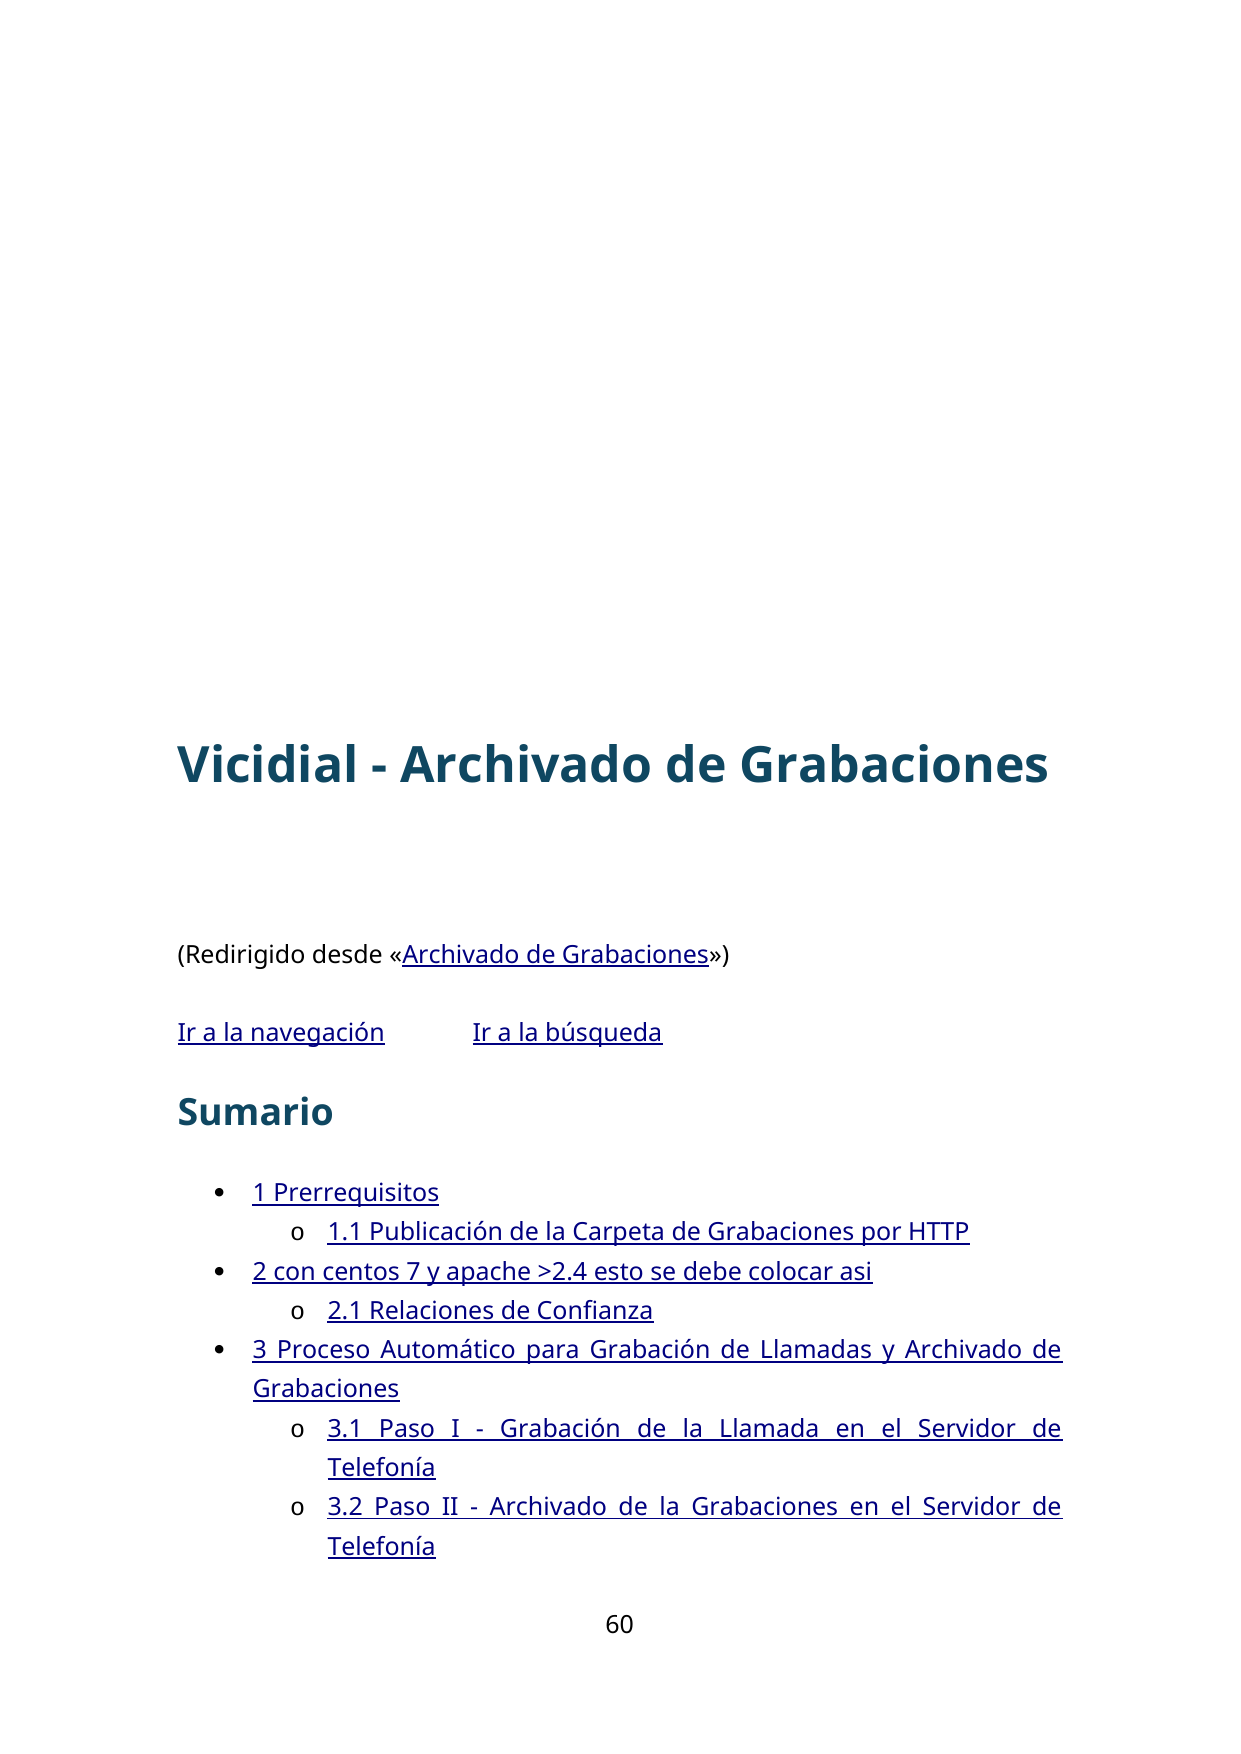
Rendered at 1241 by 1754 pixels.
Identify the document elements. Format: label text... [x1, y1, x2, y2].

list 1 Prerrequisitos [215, 1175, 1063, 1209]
subtitle Vicidial - Archivado de Grabaciones [177, 729, 1063, 798]
list 3 Proceso Automático para Grabación de Llamadas y Archivado de Grabaciones [215, 1332, 1063, 1405]
list 2.1 Relaciones de Confianza [290, 1292, 1063, 1327]
subtitle Sumario [177, 1085, 1063, 1136]
list 3.1 Paso I - Grabación de la Llamada en el Servidor de Telefonía [290, 1410, 1063, 1484]
list 1.1 Publicación de la Carpeta de Grabaciones por HTTP [290, 1214, 1063, 1248]
list 2 con centos 7 y apache >2.4 esto se debe colocar asi [215, 1253, 1063, 1287]
text Ir a la navegación Ir a la búsqueda [177, 1015, 1063, 1049]
list 3.2 Paso II - Archivado de la Grabaciones en el Servidor de Telefonía [290, 1489, 1063, 1562]
text (Redirigido desde «Archivado de Grabaciones») [177, 936, 1063, 970]
